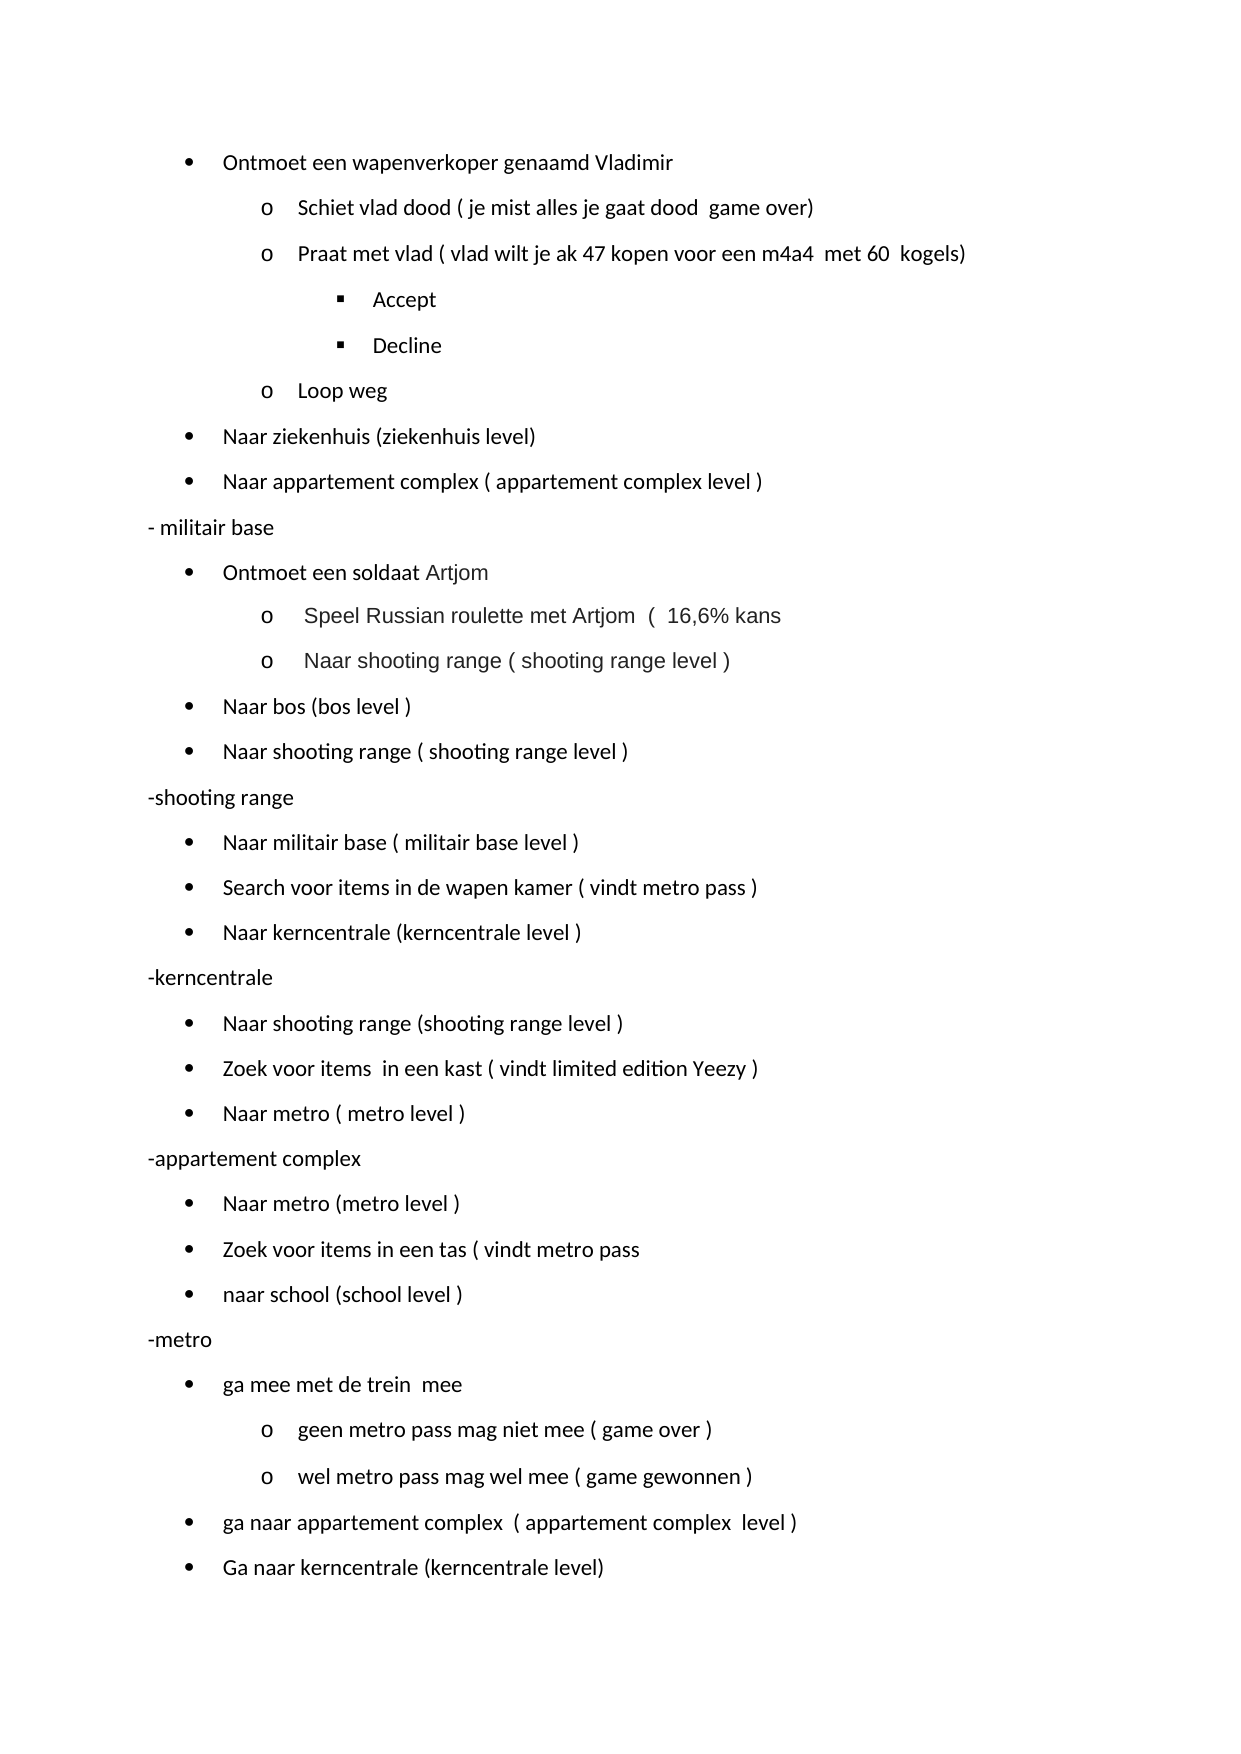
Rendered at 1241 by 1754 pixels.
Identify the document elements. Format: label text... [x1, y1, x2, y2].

list Ontmoet een wapenverkoper genaamd Vladimir [185, 148, 1093, 176]
text -appartement complex [148, 1144, 1093, 1172]
list Decline [335, 331, 1093, 359]
list Ga naar kerncentrale (kerncentrale level) [185, 1553, 1093, 1582]
text -metro [148, 1325, 1093, 1353]
list Naar bos (bos level ) [185, 692, 1093, 720]
list ga mee met de trein mee [185, 1370, 1093, 1398]
list wel metro pass mag wel mee ( game gewonnen ) [260, 1462, 1093, 1491]
list Naar shooting range ( shooting range level ) [185, 737, 1093, 766]
list Loop weg [260, 376, 1093, 405]
list Search voor items in de wapen kamer ( vindt metro pass ) [185, 873, 1093, 901]
list Naar ziekenhuis (ziekenhuis level) [185, 422, 1093, 450]
text -shooting range [148, 783, 1093, 811]
list Naar metro (metro level ) [185, 1189, 1093, 1218]
list Zoek voor items in een kast ( vindt limited edition Yeezy ) [185, 1054, 1093, 1082]
list Naar metro ( metro level ) [185, 1099, 1093, 1127]
list Accept [335, 286, 1093, 313]
list Zoek voor items in een tas ( vindt metro pass [185, 1235, 1093, 1263]
list Naar shooting range (shooting range level ) [185, 1009, 1093, 1037]
list Praat met vlad ( vlad wilt je ak 47 kopen voor een m4a4 met 60 kogels) [260, 239, 1093, 268]
list ga naar appartement complex ( appartement complex level ) [185, 1508, 1093, 1536]
list Speel Russian roulette met Artjom ( 16,6% kans [260, 603, 1093, 631]
list Naar shooting range ( shooting range level ) [260, 648, 1093, 675]
list Naar militair base ( militair base level ) [185, 828, 1093, 856]
list naar school (school level ) [185, 1280, 1093, 1308]
list Schiet vlad dood ( je mist alles je gaat dood game over) [260, 193, 1093, 222]
text - militair base [148, 513, 1093, 541]
list geen metro pass mag niet mee ( game over ) [260, 1416, 1093, 1445]
list Ontmoet een soldaat Artjom [185, 558, 1093, 586]
text -kerncentrale [148, 963, 1093, 992]
list Naar kerncentrale (kerncentrale level ) [185, 918, 1093, 946]
list Naar appartement complex ( appartement complex level ) [185, 467, 1093, 496]
